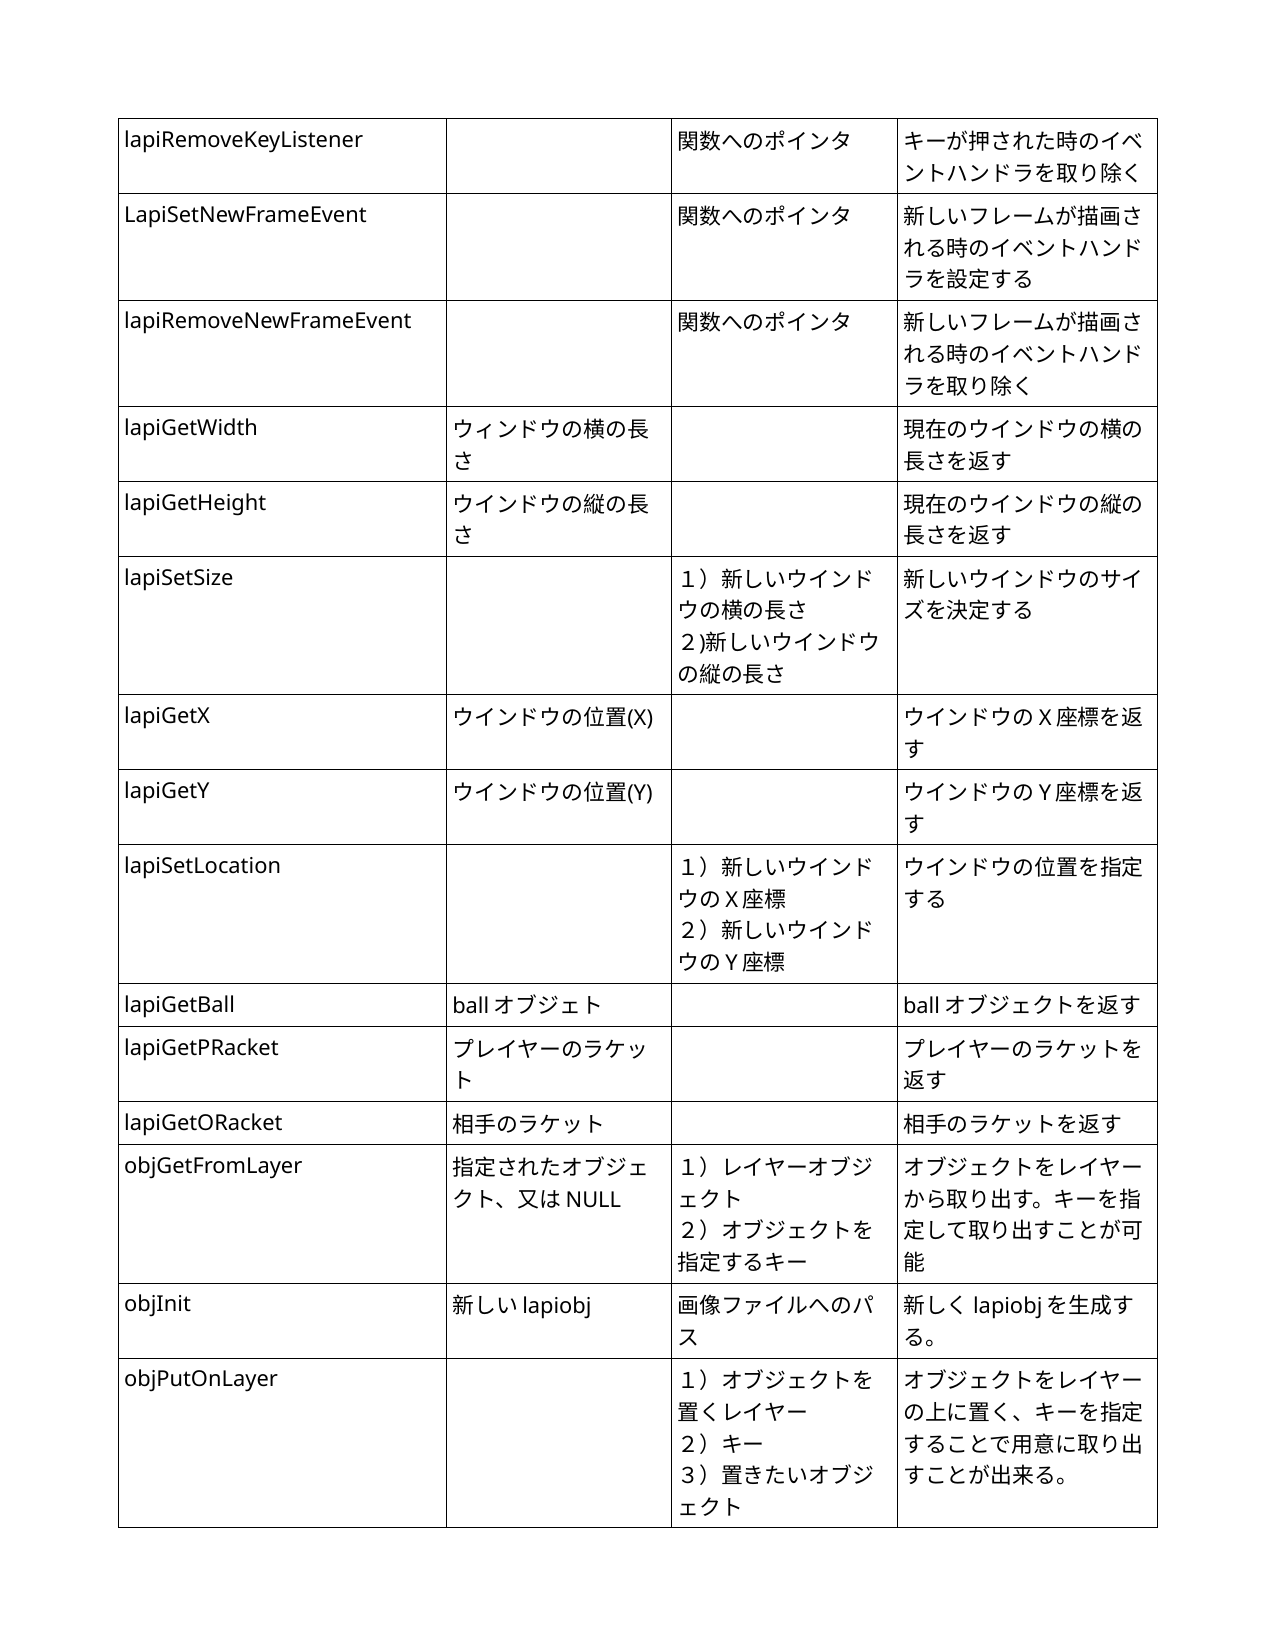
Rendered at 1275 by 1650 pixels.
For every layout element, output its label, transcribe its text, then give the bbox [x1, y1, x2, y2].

table_cell lapiGetWidth [119, 407, 446, 481]
table_cell lapiSetSize [119, 557, 446, 694]
table_cell [672, 770, 897, 844]
table_cell objPutOnLayer [119, 1359, 446, 1527]
table_cell lapiGetX [119, 695, 446, 769]
table_cell 相手のラケットを返す [898, 1102, 1157, 1144]
table_cell 画像ファイルへのパス [672, 1284, 897, 1357]
table_cell [447, 194, 671, 299]
table_cell １）レイヤーオブジェクト ２）オブジェクトを指定するキー [672, 1145, 897, 1282]
table_cell ballオブジェト [447, 984, 671, 1026]
table_cell lapiSetLocation [119, 845, 446, 983]
table_cell ウィンドウの横の長さ [447, 407, 671, 481]
table_cell objInit [119, 1284, 446, 1357]
table_cell 新しいフレームが描画される時のイベントハンドラを取り除く [898, 301, 1157, 406]
table_cell [672, 695, 897, 769]
table_cell 関数へのポインタ [672, 194, 897, 299]
table_cell キーが押された時のイベントハンドラを取り除く [898, 119, 1157, 193]
table_cell 新しいフレームが描画される時のイベントハンドラを設定する [898, 194, 1157, 299]
table_cell [447, 119, 671, 193]
table_cell LapiSetNewFrameEvent [119, 194, 446, 299]
table_cell ウインドウのY座標を返す [898, 770, 1157, 844]
table_cell 現在のウインドウの縦の長さを返す [898, 482, 1157, 556]
table_cell プレイヤーのラケット [447, 1027, 671, 1101]
table_cell ウインドウの位置(X) [447, 695, 671, 769]
table_cell 新しくlapiobjを生成する。 [898, 1284, 1157, 1357]
table_cell 関数へのポインタ [672, 301, 897, 406]
table_cell ウインドウの位置(Y) [447, 770, 671, 844]
table_cell １）オブジェクトを置くレイヤー ２）キー ３）置きたいオブジェクト [672, 1359, 897, 1527]
table_cell プレイヤーのラケットを返す [898, 1027, 1157, 1101]
table_cell ウインドウのX座標を返す [898, 695, 1157, 769]
table_cell ballオブジェクトを返す [898, 984, 1157, 1026]
table_cell objGetFromLayer [119, 1145, 446, 1282]
table_cell lapiGetBall [119, 984, 446, 1026]
table_cell [672, 1102, 897, 1144]
table_cell [447, 845, 671, 983]
table_cell 指定されたオブジェクト、又はNULL [447, 1145, 671, 1282]
table_cell [672, 984, 897, 1026]
table_cell ウインドウの縦の長さ [447, 482, 671, 556]
table_cell １）新しいウインドウのX座標 ２）新しいウインドウのY座標 [672, 845, 897, 983]
table_cell lapiGetY [119, 770, 446, 844]
table_cell [447, 1359, 671, 1527]
table_cell ウインドウの位置を指定する [898, 845, 1157, 983]
table_cell 現在のウインドウの横の長さを返す [898, 407, 1157, 481]
table_cell オブジェクトをレイヤーの上に置く、キーを指定することで用意に取り出すことが出来る。 [898, 1359, 1157, 1527]
table_cell 新しいウインドウのサイズを決定する [898, 557, 1157, 694]
table_cell lapiRemoveKeyListener [119, 119, 446, 193]
table_cell １）新しいウインドウの横の長さ ２)新しいウインドウの縦の長さ [672, 557, 897, 694]
table_cell オブジェクトをレイヤーから取り出す。キーを指定して取り出すことが可能 [898, 1145, 1157, 1282]
table_cell [447, 557, 671, 694]
table_cell lapiGetPRacket [119, 1027, 446, 1101]
table_cell [447, 301, 671, 406]
table_cell 関数へのポインタ [672, 119, 897, 193]
table_cell 相手のラケット [447, 1102, 671, 1144]
table_cell 新しいlapiobj [447, 1284, 671, 1357]
table_cell lapiRemoveNewFrameEvent [119, 301, 446, 406]
table_cell [672, 1027, 897, 1101]
table_cell [672, 482, 897, 556]
table_cell [672, 407, 897, 481]
table_cell lapiGetORacket [119, 1102, 446, 1144]
table_cell lapiGetHeight [119, 482, 446, 556]
